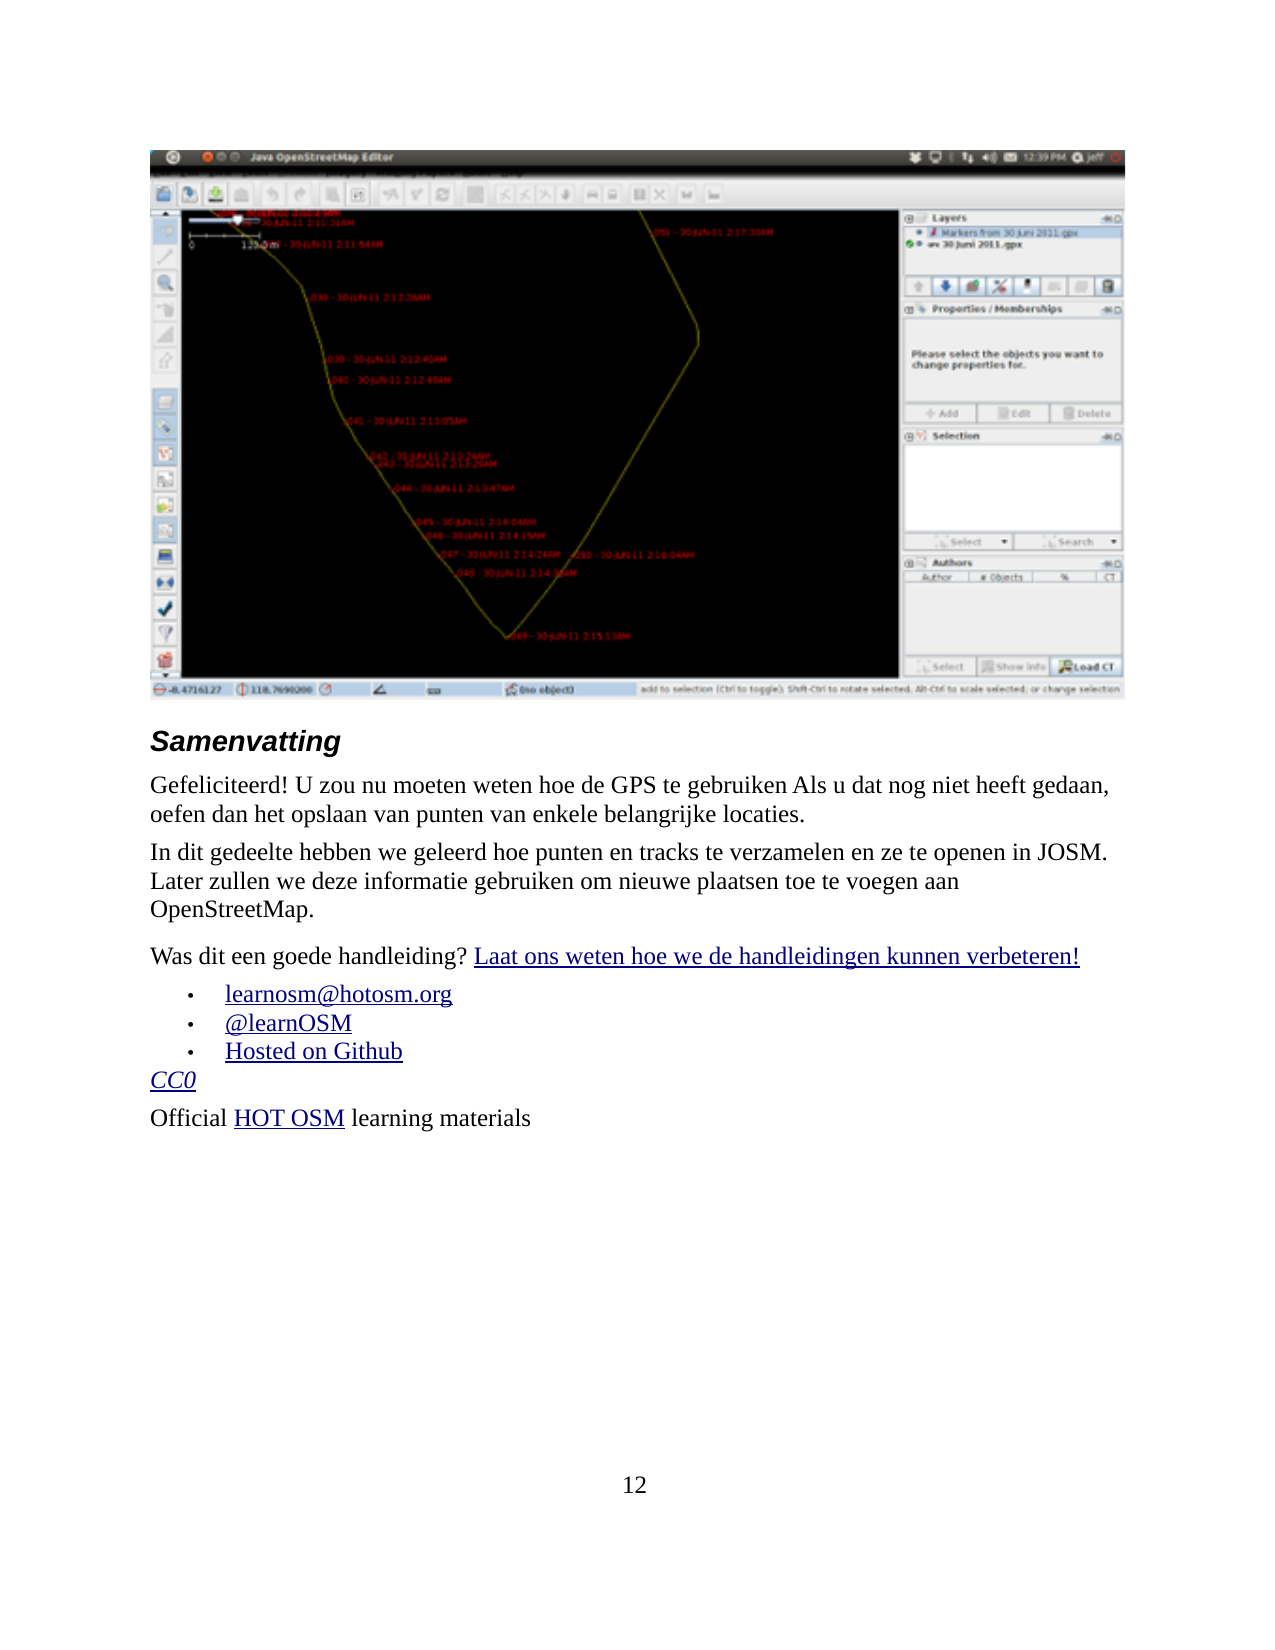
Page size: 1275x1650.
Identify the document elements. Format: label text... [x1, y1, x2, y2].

text Was dit een goede handleiding? Laat ons weten hoe we de handleidingen kunnen verbeteren! [150, 941, 1125, 970]
text Gefeliciteerd! U zou nu moeten weten hoe de GPS te gebruiken Als u dat nog niet heeft gedaan, oefen dan het opslaan van punten van enkele belangrijke locaties. [150, 771, 1125, 828]
list @learnOSM [187, 1008, 1125, 1036]
text In dit gedeelte hebben we geleerd hoe punten en tracks te verzamelen en ze te openen in JOSM. Later zullen we deze informatie gebruiken om nieuwe plaatsen toe te voegen aan OpenStreetMap. [150, 837, 1125, 923]
list Hosted on Github [187, 1036, 1125, 1065]
subtitle Samenvatting [150, 724, 1125, 758]
picture [150, 150, 1125, 700]
text Official HOT OSM learning materials [150, 1103, 1125, 1132]
text CC0 [150, 1065, 1125, 1094]
list learnosm@hotosm.org [187, 979, 1125, 1008]
